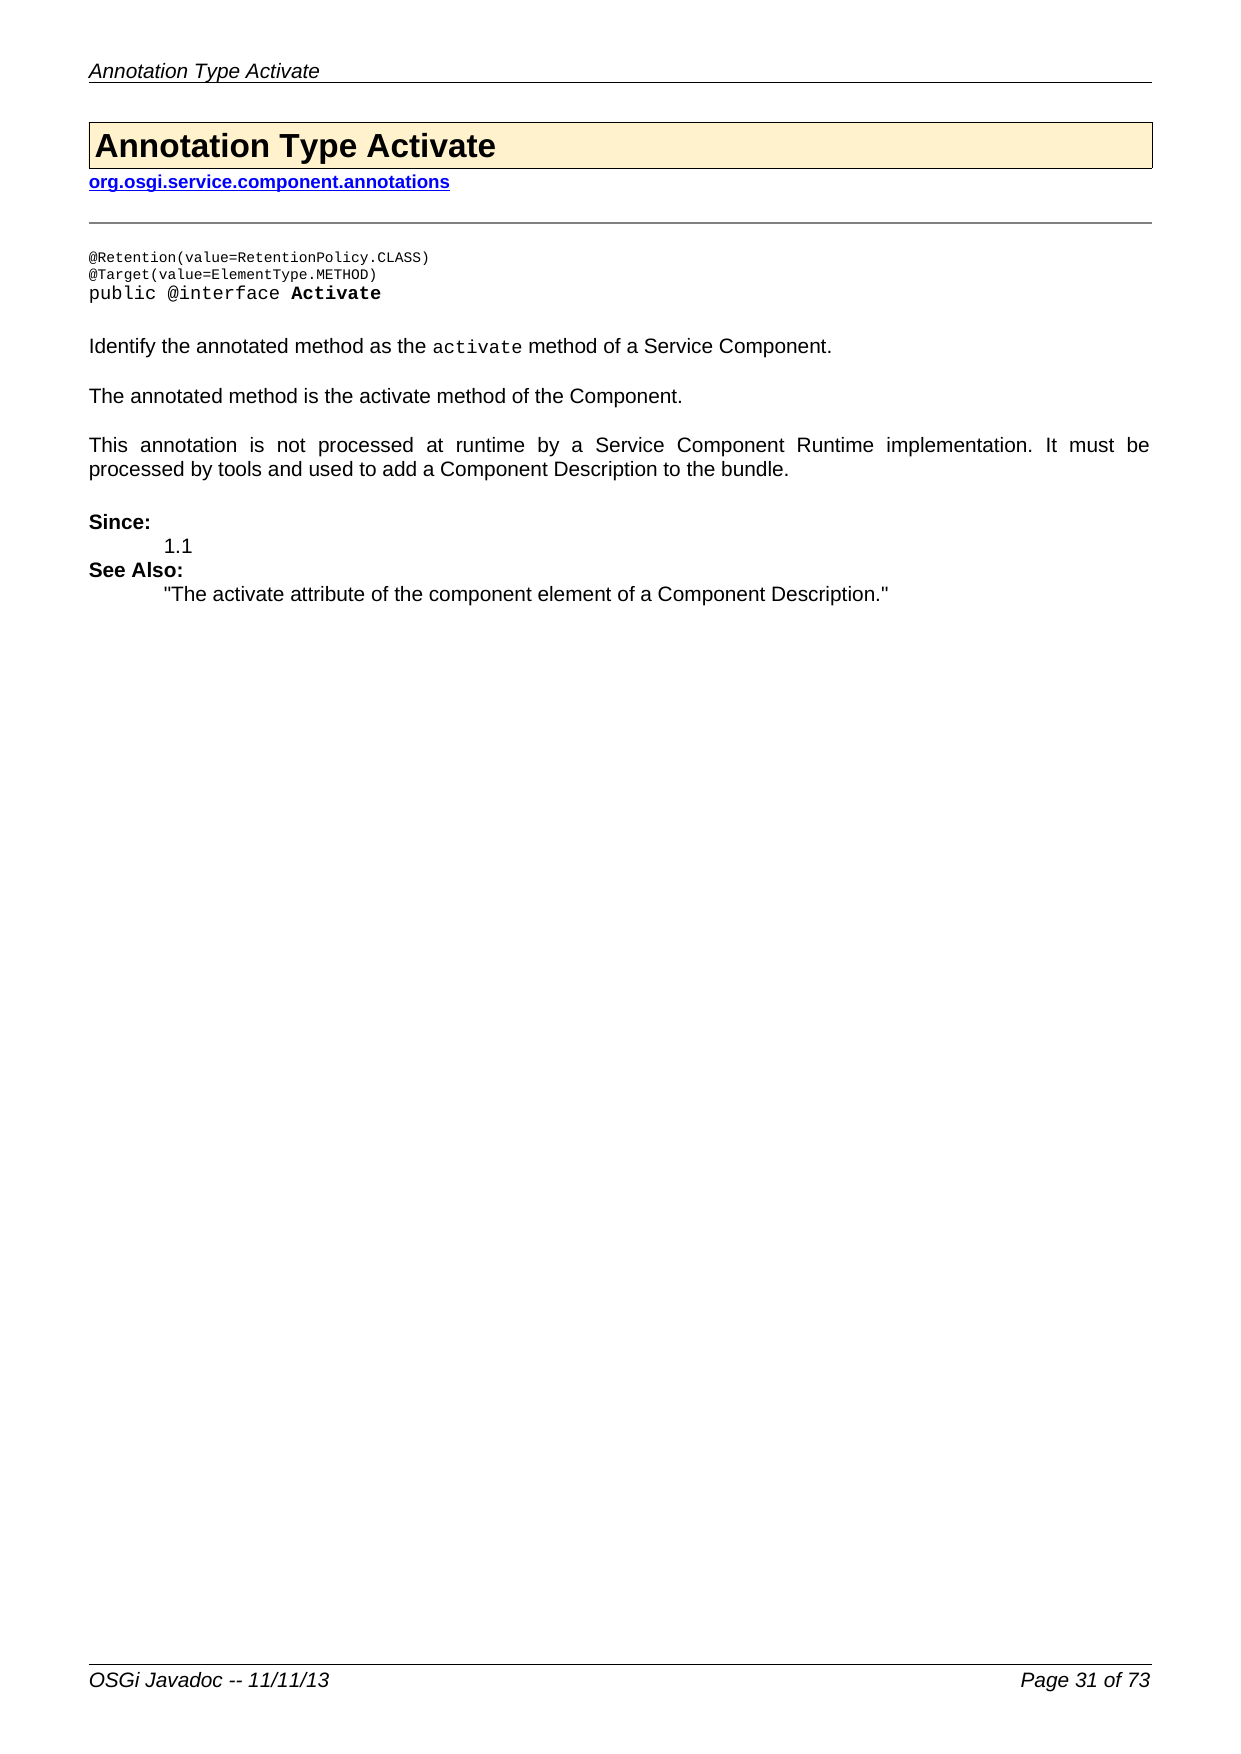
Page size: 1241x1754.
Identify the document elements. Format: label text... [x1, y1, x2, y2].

subtitle Annotation Type Activate [90, 123, 1152, 168]
text @Retention(value=RetentionPolicy.CLASS) @Target(value=ElementType.METHOD) public @interface Activate [88, 250, 1152, 305]
text See Also: [88, 558, 1152, 582]
text 1.1 [163, 534, 1152, 558]
text org.osgi.service.component.annotations [88, 171, 1152, 193]
text Identify the annotated method as the activate method of a Service Component. [88, 334, 1152, 359]
text The annotated method is the activate method of the Component. [88, 384, 1152, 408]
text Since: [88, 510, 1152, 534]
text "The activate attribute of the component element of a Component Description." [163, 582, 1152, 606]
text This annotation is not processed at runtime by a Service Component Runtime implementation. It must be processed by tools and used to add a Component Description to the bundle. [88, 433, 1152, 481]
